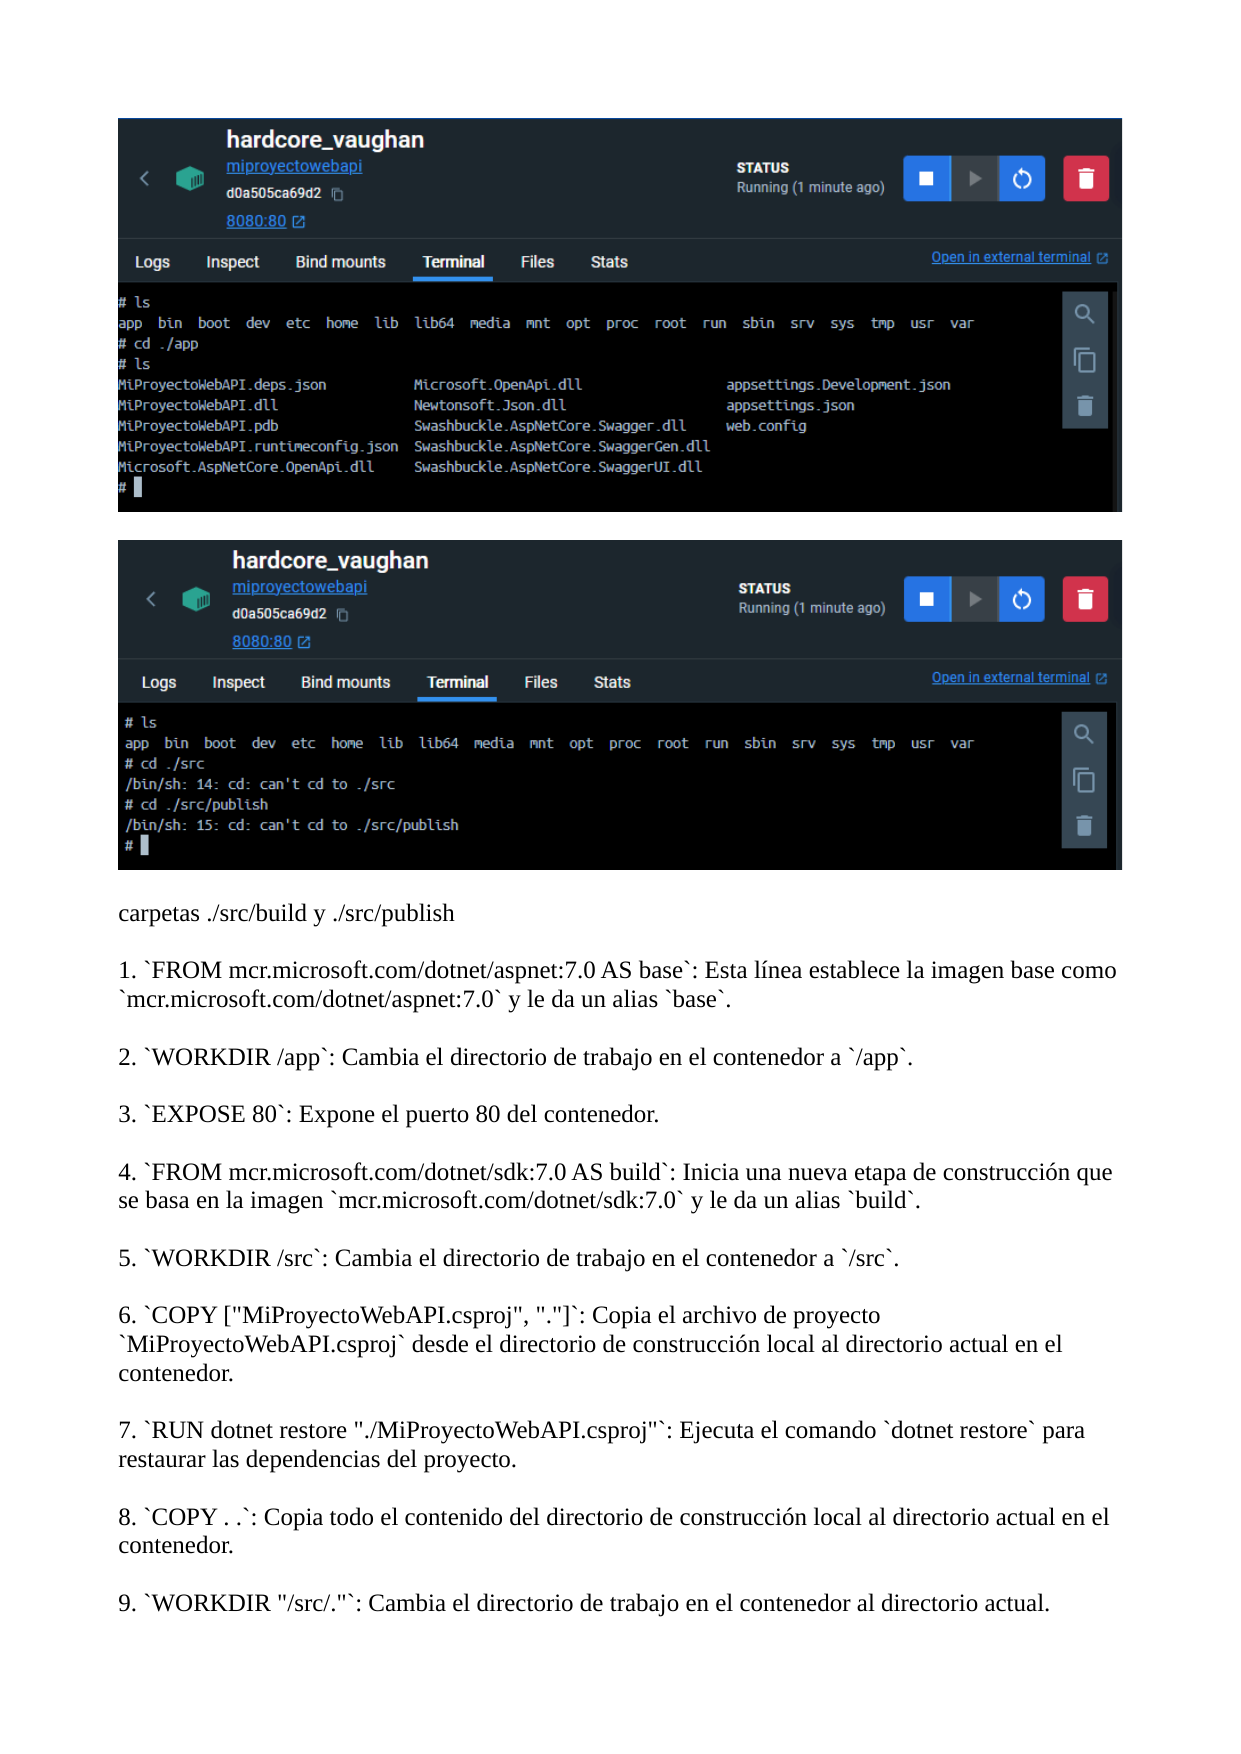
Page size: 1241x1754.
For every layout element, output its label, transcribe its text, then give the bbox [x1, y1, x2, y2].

text 1. `FROM mcr.microsoft.com/dotnet/aspnet:7.0 AS base`: Esta línea establece la imagen base como `mcr.microsoft.com/dotnet/aspnet:7.0` y le da un alias `base`. [118, 956, 1122, 1013]
text 6. `COPY ["MiProyectoWebAPI.csproj", "."]`: Copia el archivo de proyecto `MiProyectoWebAPI.csproj` desde el directorio de construcción local al directorio actual en el contenedor. [118, 1301, 1122, 1387]
text 9. `WORKDIR "/src/."`: Cambia el directorio de trabajo en el contenedor al directorio actual. [118, 1588, 1122, 1617]
text 5. `WORKDIR /src`: Cambia el directorio de trabajo en el contenedor a `/src`. [118, 1243, 1122, 1272]
text 7. `RUN dotnet restore "./MiProyectoWebAPI.csproj"`: Ejecuta el comando `dotnet restore` para restaurar las dependencias del proyecto. [118, 1416, 1122, 1473]
text 2. `WORKDIR /app`: Cambia el directorio de trabajo en el contenedor a `/app`. [118, 1042, 1122, 1071]
text 8. `COPY . .`: Copia todo el contenido del directorio de construcción local al directorio actual en el contenedor. [118, 1502, 1122, 1559]
text 3. `EXPOSE 80`: Expone el puerto 80 del contenedor. [118, 1099, 1122, 1128]
picture [118, 118, 1123, 512]
text 4. `FROM mcr.microsoft.com/dotnet/sdk:7.0 AS build`: Inicia una nueva etapa de construcción que se basa en la imagen `mcr.microsoft.com/dotnet/sdk:7.0` y le da un alias `build`. [118, 1157, 1122, 1214]
text carpetas ./src/build y ./src/publish [118, 898, 1122, 927]
picture [118, 540, 1123, 870]
